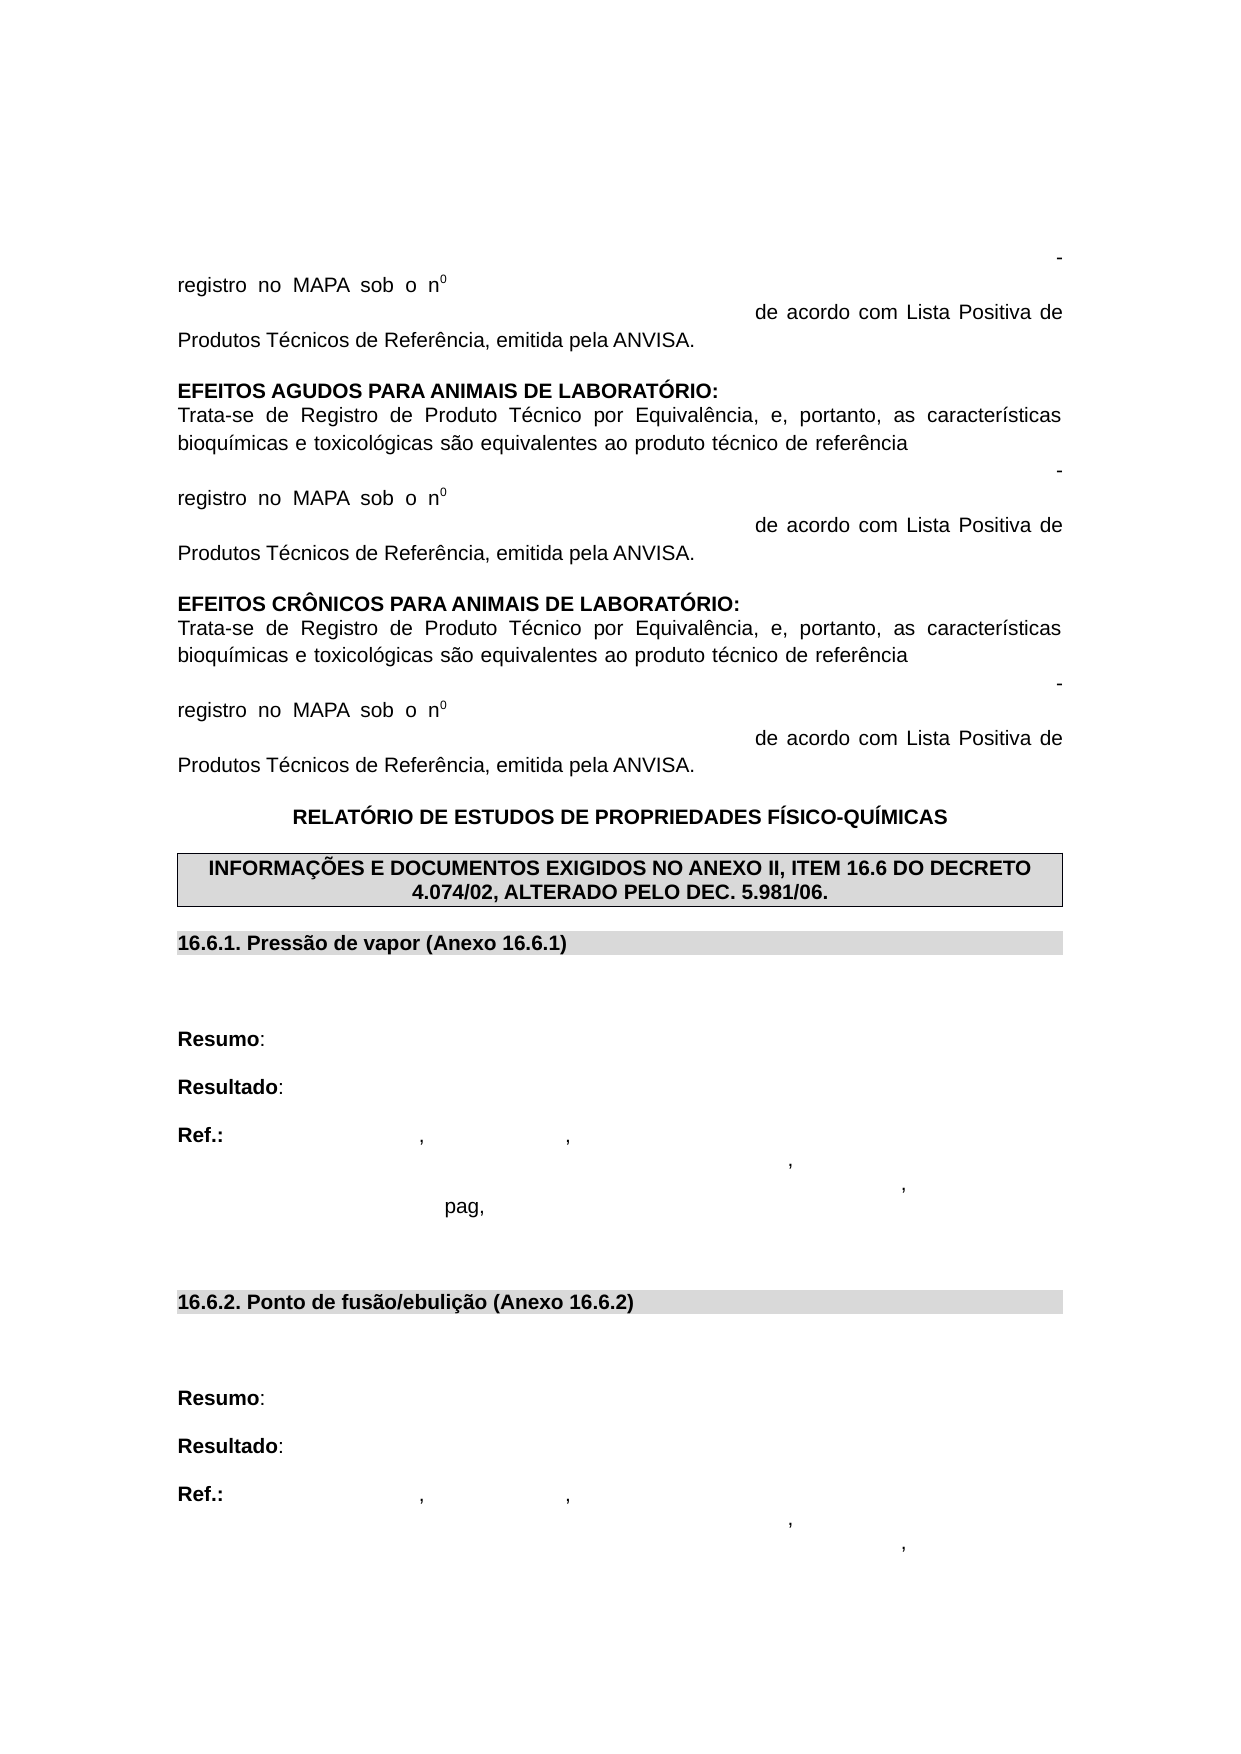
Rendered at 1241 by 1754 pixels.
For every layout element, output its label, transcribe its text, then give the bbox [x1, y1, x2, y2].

text Resultado: <insert_html(study.result_pt)> [177, 1074, 1063, 1098]
text Resumo: <insert_html(study.summary_pt)> [177, 1386, 1063, 1410]
text EFEITOS AGUDOS PARA ANIMAIS DE LABORATÓRIO: [177, 379, 1063, 403]
text <for each="study in studies(o, 'Ponto de fusão','approved')"> [177, 1338, 1063, 1362]
text 16.6.1. Pressão de vapor (Anexo 16.6.1) [177, 931, 1063, 955]
text Trata-se de Registro de Produto Técnico por Equivalência, e, portanto, as características bioquímicas e toxicológicas são equivalentes ao produto técnico de referência <for each="inf in informations(o, 'Produto de referência - Nome','approved')"><insert_html(inf)></for> - registro no MAPA sob o n0<for each="inf in informations(o, 'Produto de referência - Número Registro','approved')"> <insert_html(inf)></for> de acordo com Lista Positiva de Produtos Técnicos de Referência, emitida pela ANVISA. [177, 245, 1063, 351]
text EFEITOS CRÔNICOS PARA ANIMAIS DE LABORATÓRIO: [177, 592, 1063, 616]
text Ref.: <study.reference>, <study.name>, <if test="study.laboratory_id"><study.laboratory_id.name></if>, <if test="study.director_author_id"><study.director_author_id.name></if>, <study.number_of_pages> pag, <if test="study.end_date"><formatLang(study.end_date,date=True)></if> [177, 1122, 1063, 1242]
text Trata-se de Registro de Produto Técnico por Equivalência, e, portanto, as características bioquímicas e toxicológicas são equivalentes ao produto técnico de referência <for each="inf in informations(o, 'Produto de referência - Nome','approved')"><insert_html(inf)></for> - registro no MAPA sob o n0<for each="inf in informations(o, 'Produto de referência - Número Registro','approved')"> <insert_html(inf)></for> de acordo com Lista Positiva de Produtos Técnicos de Referência, emitida pela ANVISA. [177, 403, 1063, 564]
text <for each="study in studies(o, 'Pressão vapor','approved')"> [177, 979, 1063, 1003]
text Resumo: <insert_html(study.summary_pt)> [177, 1027, 1063, 1051]
text Resultado: <insert_html(study.result_pt)> [177, 1434, 1063, 1458]
text INFORMAÇÕES E DOCUMENTOS EXIGIDOS NO ANEXO II, ITEM 16.6 DO DECRETO 4.074/02, ALTERADO PELO DEC. 5.981/06. [178, 854, 1062, 906]
text RELATÓRIO DE ESTUDOS DE PROPRIEDADES FÍSICO-QUÍMICAS [177, 805, 1063, 829]
text Trata-se de Registro de Produto Técnico por Equivalência, e, portanto, as características bioquímicas e toxicológicas são equivalentes ao produto técnico de referência <for each="inf in informations(o, 'Produto de referência - Nome','approved')"><insert_html(inf)></for> - registro no MAPA sob o n0<for each="inf in informations(o, 'Produto de referência - Número Registro','approved')"> <insert_html(inf)></for> de acordo com Lista Positiva de Produtos Técnicos de Referência, emitida pela ANVISA. [177, 616, 1063, 777]
text 16.6.2. Ponto de fusão/ebulição (Anexo 16.6.2) [177, 1290, 1063, 1314]
text Ref.: <study.reference>, <study.name>, <if test="study.laboratory_id"><study.laboratory_id.name></if>, <if test="study.director_author_id"><study.director_author_id.name></if>, <study.number_of_pages> pag, <if test="study.end_date"><formatLang(study.end_date,date=True)></if> [177, 1482, 1063, 1554]
list </for> [177, 1242, 1063, 1266]
